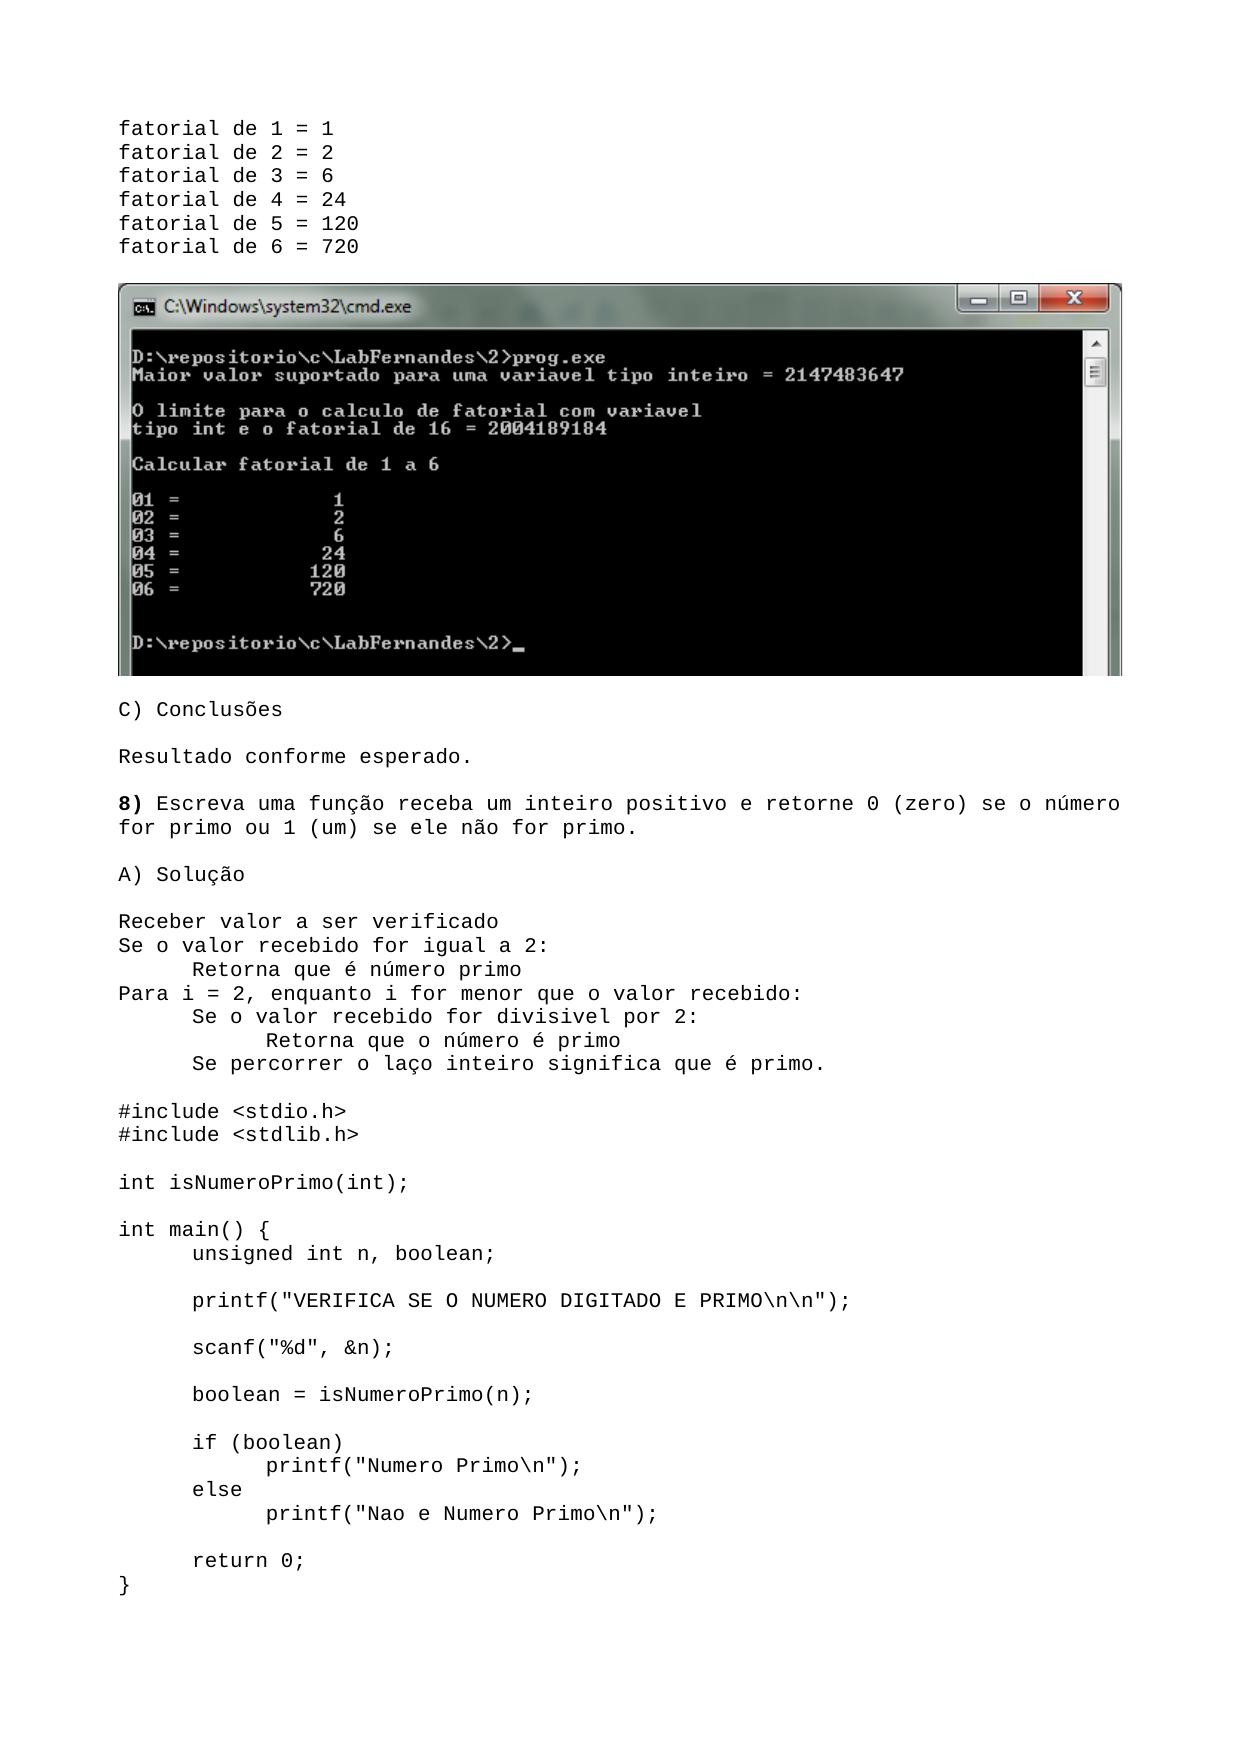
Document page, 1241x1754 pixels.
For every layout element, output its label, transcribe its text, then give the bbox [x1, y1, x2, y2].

text scanf("%d", &n); [118, 1337, 1122, 1361]
text Para i = 2, enquanto i for menor que o valor recebido: [118, 982, 1122, 1006]
text fatorial de 5 = 120 [118, 213, 1122, 236]
text unsigned int n, boolean; [118, 1243, 1122, 1266]
text printf("VERIFICA SE O NUMERO DIGITADO E PRIMO\n\n"); [118, 1290, 1122, 1313]
text 8) Escreva uma função receba um inteiro positivo e retorne 0 (zero) se o número for primo ou 1 (um) se ele não for primo. [118, 793, 1122, 841]
text printf("Nao e Numero Primo\n"); [118, 1503, 1122, 1526]
text if (boolean) [118, 1432, 1122, 1455]
text fatorial de 6 = 720 [118, 236, 1122, 260]
text #include <stdlib.h> [118, 1124, 1122, 1148]
text else [118, 1479, 1122, 1503]
text fatorial de 3 = 6 [118, 165, 1122, 189]
text #include <stdio.h> [118, 1101, 1122, 1124]
text Se percorrer o laço inteiro significa que é primo. [118, 1053, 1122, 1077]
text Resultado conforme esperado. [118, 746, 1122, 770]
text A) Solução [118, 864, 1122, 888]
text boolean = isNumeroPrimo(n); [118, 1384, 1122, 1408]
text printf("Numero Primo\n"); [118, 1455, 1122, 1479]
text Se o valor recebido for igual a 2: [118, 935, 1122, 959]
text Se o valor recebido for divisivel por 2: [118, 1006, 1122, 1030]
text return 0; [118, 1550, 1122, 1574]
text fatorial de 2 = 2 [118, 142, 1122, 165]
text fatorial de 4 = 24 [118, 189, 1122, 213]
picture [118, 283, 1123, 676]
text Retorna que é número primo [118, 959, 1122, 982]
text int main() { [118, 1219, 1122, 1243]
text } [118, 1574, 1122, 1597]
text int isNumeroPrimo(int); [118, 1172, 1122, 1195]
text fatorial de 1 = 1 [118, 118, 1122, 142]
text Receber valor a ser verificado [118, 912, 1122, 935]
text C) Conclusões [118, 699, 1122, 722]
text Retorna que o número é primo [118, 1030, 1122, 1053]
